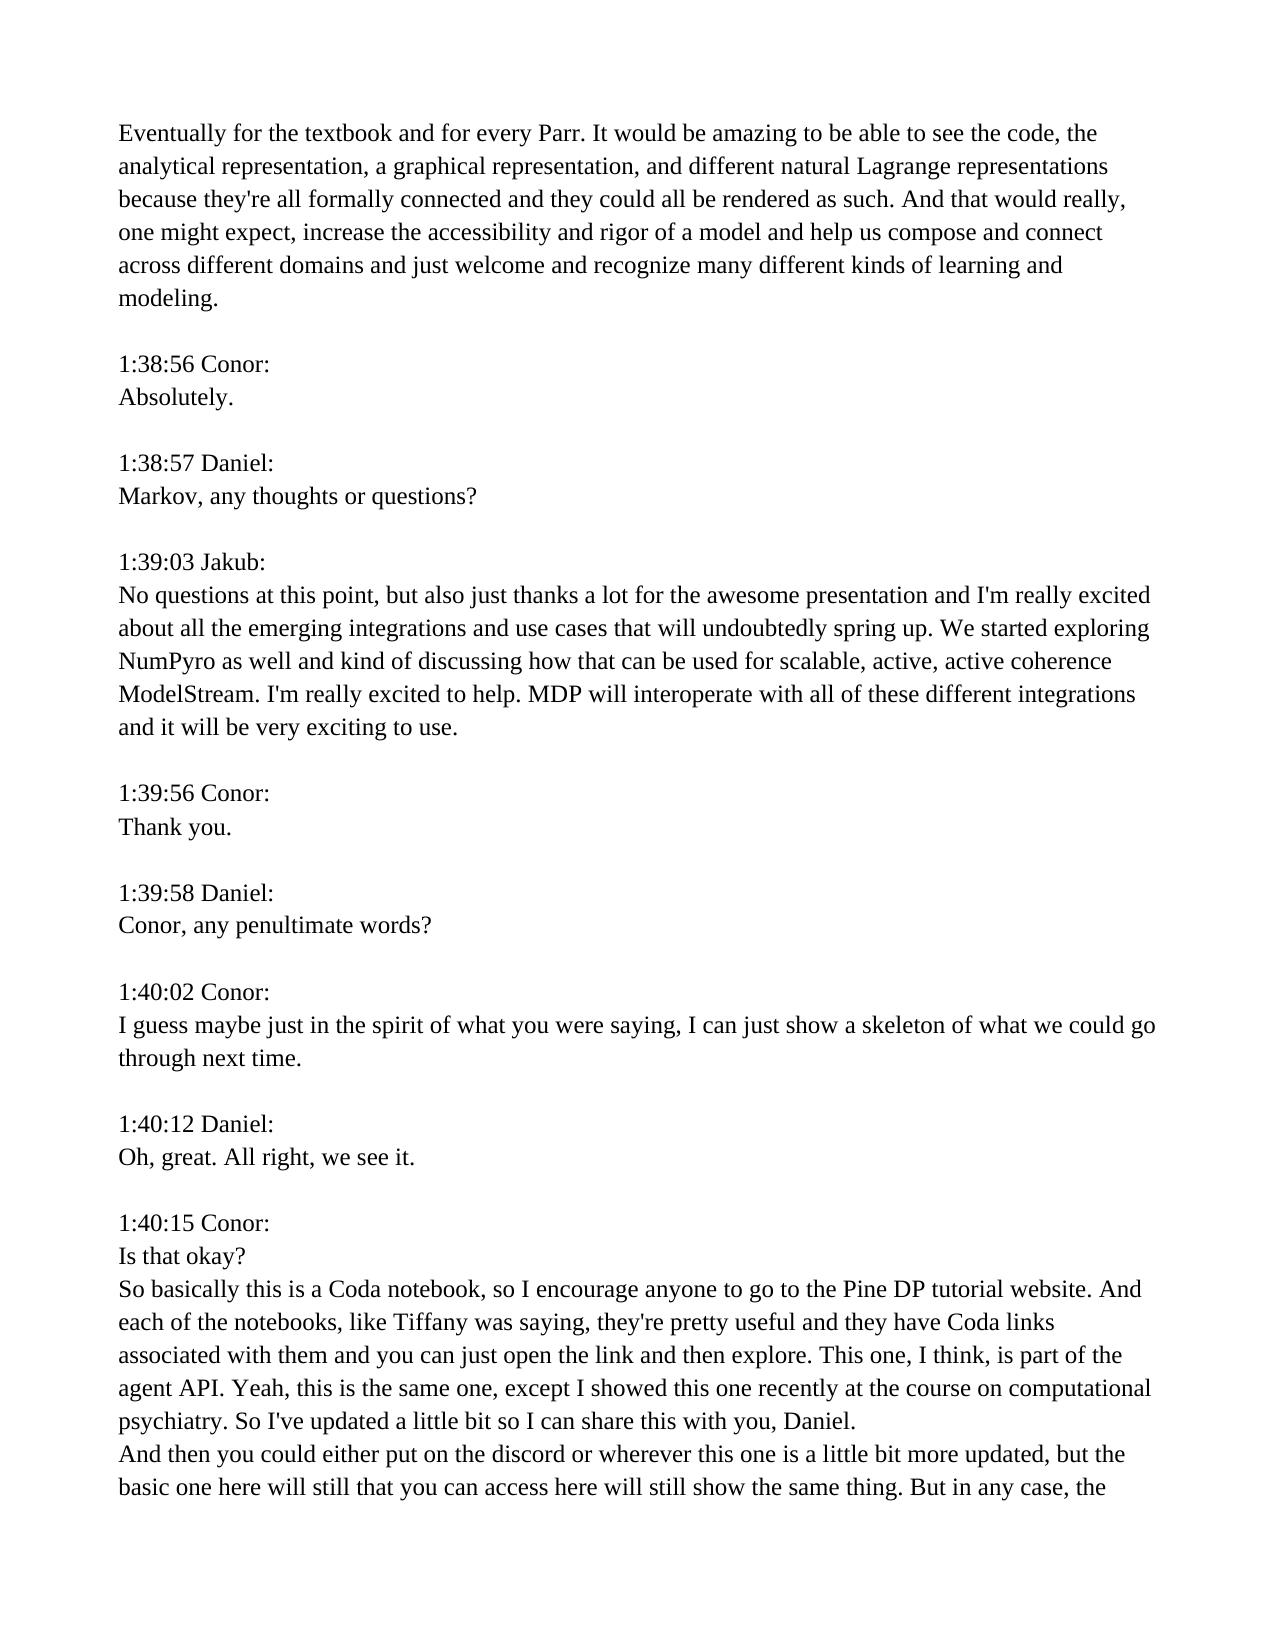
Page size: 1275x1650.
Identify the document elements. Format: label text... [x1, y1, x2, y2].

text 1:40:15 Conor: [118, 1208, 1157, 1237]
text 1:40:02 Conor: [118, 977, 1157, 1005]
text 1:38:56 Conor: [118, 349, 1157, 378]
text 1:38:57 Daniel: [118, 448, 1157, 477]
text Thank you. [118, 812, 1157, 840]
text So basically this is a Coda notebook, so I encourage anyone to go to the Pine DP tutorial website. And each of the notebooks, like Tiffany was saying, they're pretty useful and they have Coda links associated with them and you can just open the link and then explore. This one, I think, is part of the agent API. Yeah, this is the same one, except I showed this one recently at the course on computational psychiatry. So I've updated a little bit so I can share this with you, Daniel. [118, 1274, 1157, 1435]
text Absolutely. [118, 382, 1157, 411]
text 1:39:03 Jakub: [118, 547, 1157, 576]
text No questions at this point, but also just thanks a lot for the awesome presentation and I'm really excited about all the emerging integrations and use cases that will undoubtedly spring up. We started exploring NumPyro as well and kind of discussing how that can be used for scalable, active, active coherence ModelStream. I'm really excited to help. MDP will interoperate with all of these different integrations and it will be very exciting to use. [118, 580, 1157, 741]
text I guess maybe just in the spirit of what you were saying, I can just show a skeleton of what we could go through next time. [118, 1010, 1157, 1071]
text 1:39:58 Daniel: [118, 878, 1157, 906]
text Conor, any penultimate words? [118, 911, 1157, 939]
text Is that okay? [118, 1241, 1157, 1269]
text Markov, any thoughts or questions? [118, 481, 1157, 510]
text 1:39:56 Conor: [118, 778, 1157, 807]
text And then you could either put on the discord or wherever this one is a little bit more updated, but the basic one here will still that you can access here will still show the same thing. But in any case, the [118, 1439, 1157, 1501]
text 1:40:12 Daniel: [118, 1109, 1157, 1137]
text Oh, great. All right, we see it. [118, 1142, 1157, 1171]
text Eventually for the textbook and for every Parr. It would be amazing to be able to see the code, the analytical representation, a graphical representation, and different natural Lagrange representations because they're all formally connected and they could all be rendered as such. And that would really, one might expect, increase the accessibility and rigor of a model and help us compose and connect across different domains and just welcome and recognize many different kinds of learning and modeling. [118, 118, 1157, 312]
